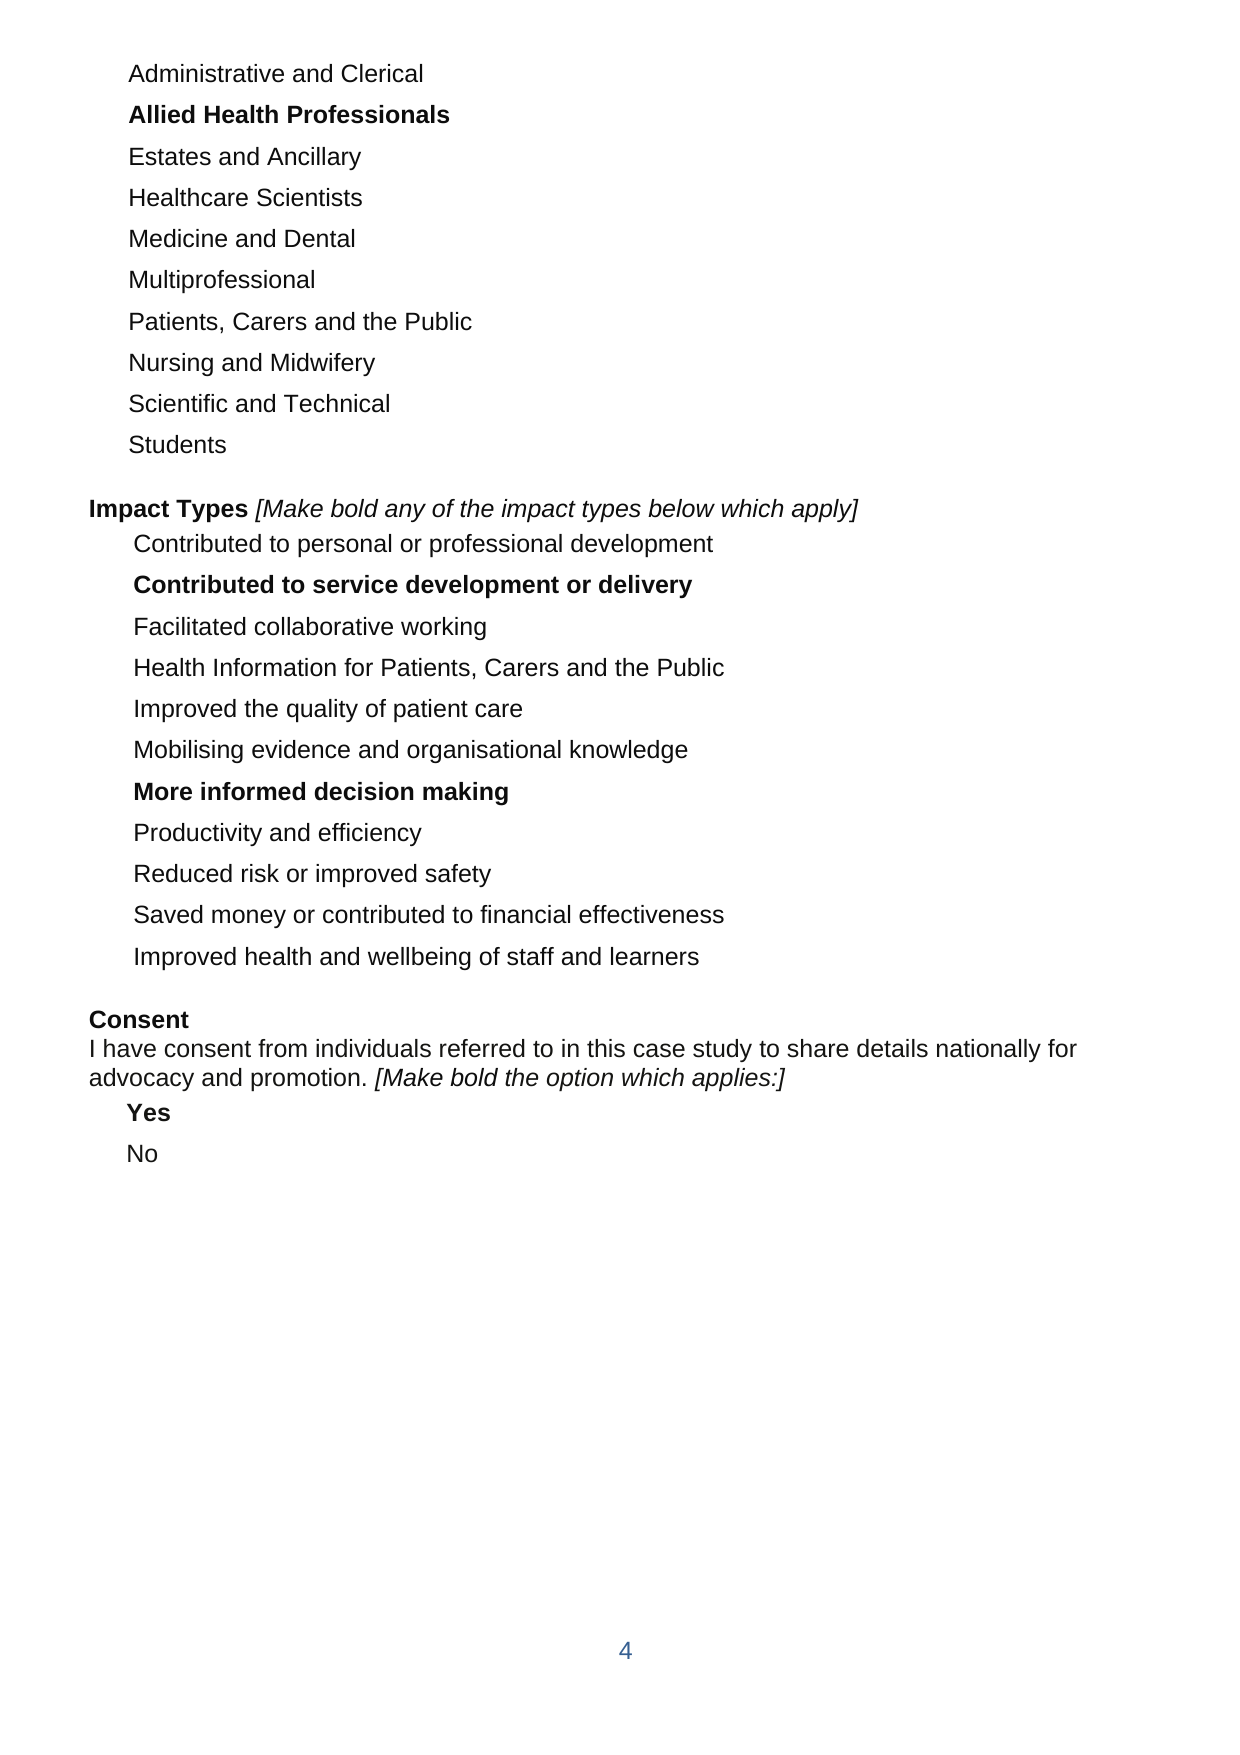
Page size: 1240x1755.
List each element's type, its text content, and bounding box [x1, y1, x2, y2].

text Medicine and Dental [128, 224, 1151, 253]
text No [126, 1139, 1151, 1168]
text Scientific and Technical [128, 389, 1151, 418]
text Yes [126, 1098, 1151, 1127]
text Multiprofessional [128, 265, 1151, 294]
text Healthcare Scientists [128, 183, 1151, 212]
text Mobilising evidence and organisational knowledge [133, 735, 1151, 764]
text Improved the quality of patient care [133, 694, 1151, 723]
text Administrative and Clerical [128, 59, 1151, 88]
text More informed decision making [133, 777, 1151, 805]
text Reduced risk or improved safety [133, 859, 1151, 888]
text Students [128, 430, 1151, 459]
text Contributed to personal or professional development [133, 529, 1151, 558]
text Saved money or contributed to financial effectiveness [133, 900, 1151, 929]
text Allied Health Professionals [128, 100, 1151, 129]
text Facilitated collaborative working [133, 612, 1151, 640]
text Improved health and wellbeing of staff and learners [133, 942, 1151, 970]
text Health Information for Patients, Carers and the Public [133, 653, 1151, 682]
text Consent [89, 1005, 1151, 1034]
text Impact Types [Make bold any of the impact types below which apply] [89, 494, 1151, 523]
text Estates and Ancillary [128, 142, 1151, 170]
text Patients, Carers and the Public [128, 307, 1151, 335]
text Contributed to service development or delivery [133, 570, 1151, 599]
text Nursing and Midwifery [128, 348, 1151, 377]
text I have consent from individuals referred to in this case study to share details nationally for advocacy and promotion. [Make bold the option which applies:] [89, 1034, 1151, 1092]
text Productivity and efficiency [133, 818, 1151, 847]
